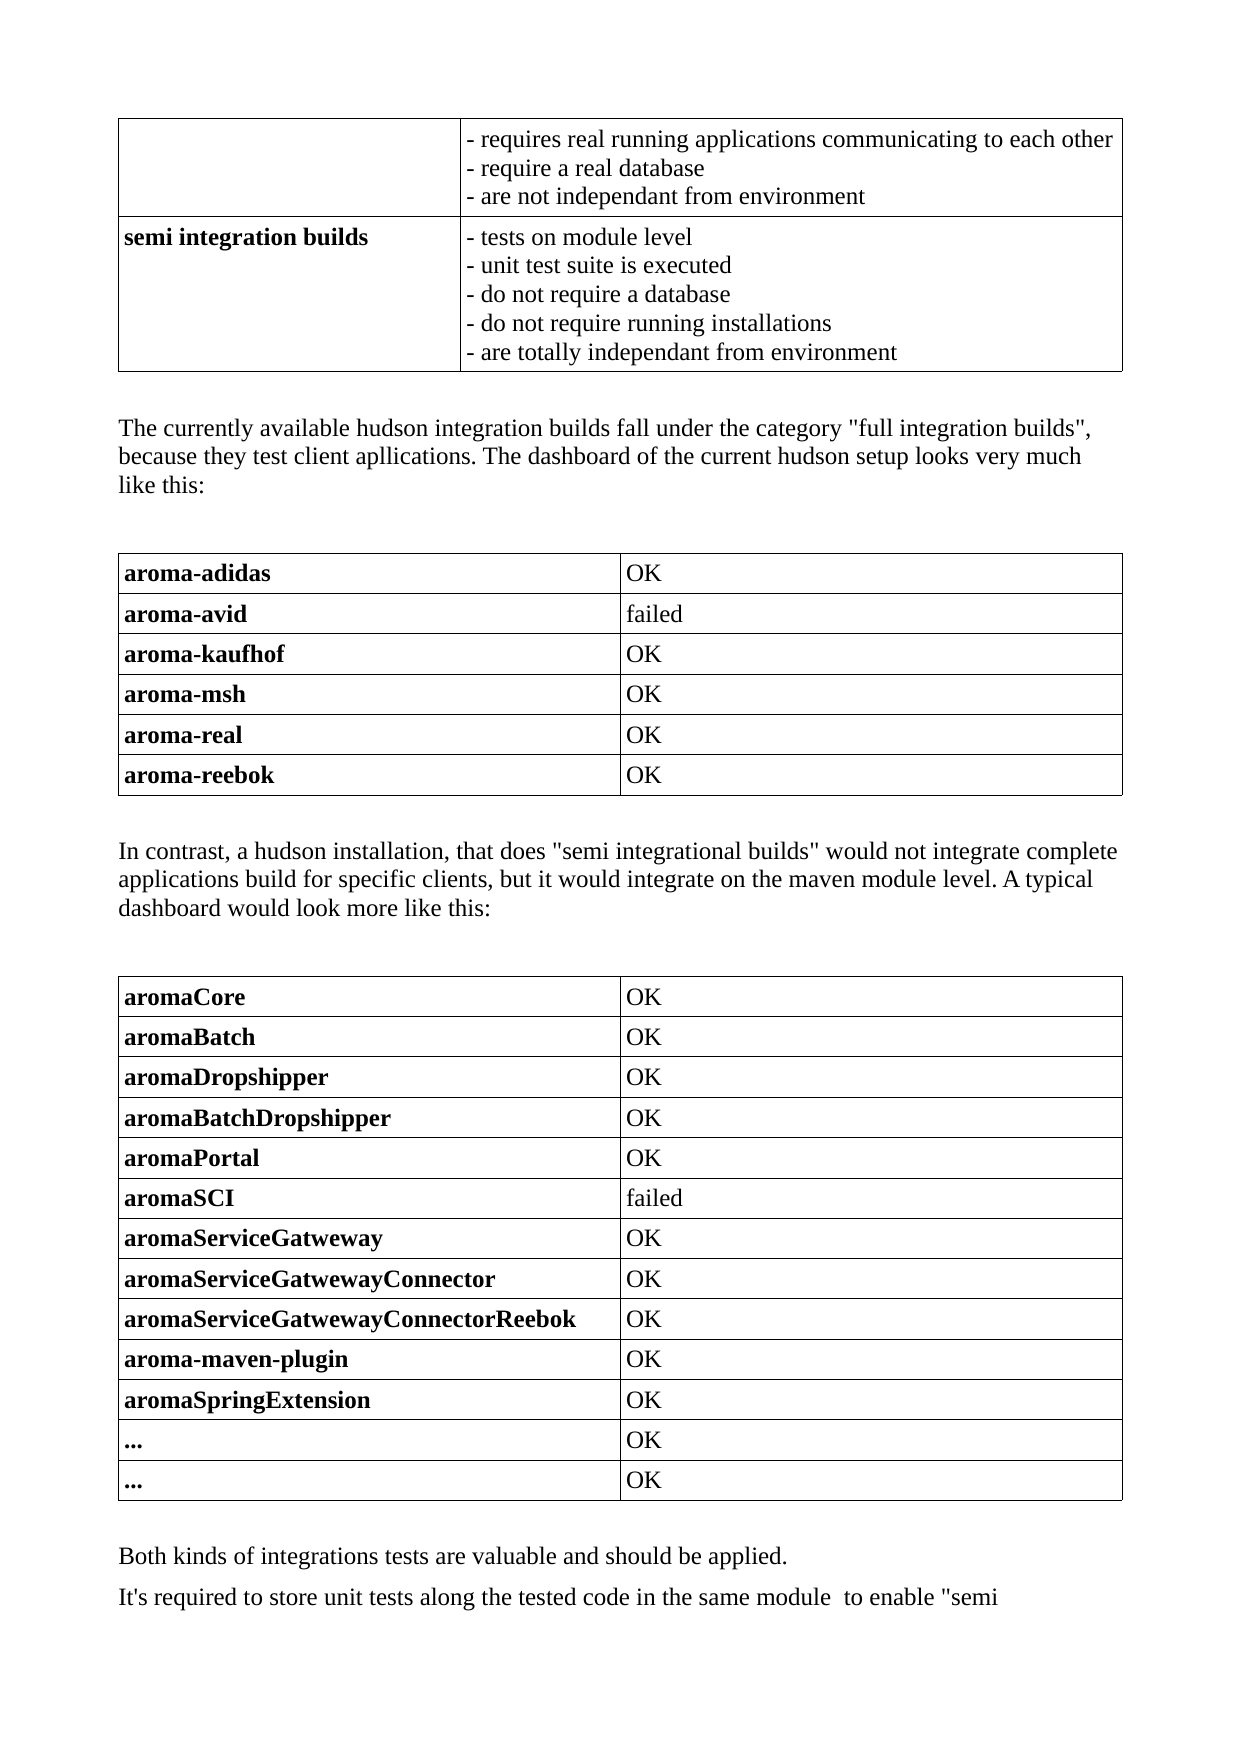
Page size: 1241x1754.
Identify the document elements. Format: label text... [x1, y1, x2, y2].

table_cell OK [621, 715, 1122, 754]
table_cell OK [621, 634, 1122, 673]
table_cell aromaBatchDropshipper [119, 1098, 620, 1137]
table_cell semi integration builds [119, 217, 460, 371]
table_cell OK [621, 1420, 1122, 1459]
table_cell failed [621, 594, 1122, 633]
table_cell OK [621, 675, 1122, 714]
table_cell OK [621, 1259, 1122, 1298]
table_header - requires real running applications communicating to each other - require a real database - are not independant from environment [461, 119, 1122, 216]
table_cell aroma-reebok [119, 755, 620, 794]
table_cell OK [621, 1057, 1122, 1097]
table_cell aromaServiceGatweway [119, 1219, 620, 1258]
table_header aroma-adidas [119, 554, 620, 593]
table_cell OK [621, 1380, 1122, 1419]
table_cell OK [621, 1017, 1122, 1056]
table_cell - tests on module level - unit test suite is executed - do not require a database - do not require running installations - are totally independant from environment [461, 217, 1122, 371]
text Both kinds of integrations tests are valuable and should be applied. [118, 1541, 1122, 1570]
table_header [119, 119, 460, 216]
table_header OK [621, 977, 1122, 1016]
table_cell aroma-avid [119, 594, 620, 633]
table_cell failed [621, 1179, 1122, 1218]
table_cell aroma-msh [119, 675, 620, 714]
table_cell aromaBatch [119, 1017, 620, 1056]
table_cell OK [621, 1138, 1122, 1177]
table_cell ... [119, 1420, 620, 1459]
table_cell aroma-maven-plugin [119, 1340, 620, 1379]
table_cell OK [621, 1219, 1122, 1258]
table_cell ... [119, 1461, 620, 1500]
table_cell OK [621, 1098, 1122, 1137]
text In contrast, a hudson installation, that does "semi integrational builds" would not integrate complete applications build for specific clients, but it would integrate on the maven module level. A typical dashboard would look more like this: [118, 836, 1122, 922]
table_cell aromaDropshipper [119, 1057, 620, 1097]
table_cell aromaSpringExtension [119, 1380, 620, 1419]
table_cell OK [621, 1340, 1122, 1379]
table_cell OK [621, 1299, 1122, 1339]
table_header aromaCore [119, 977, 620, 1016]
table_cell aromaPortal [119, 1138, 620, 1177]
table_cell OK [621, 1461, 1122, 1500]
table_cell OK [621, 755, 1122, 794]
text The currently available hudson integration builds fall under the category "full integration builds", because they test client apllications. The dashboard of the current hudson setup looks very much like this: [118, 413, 1122, 499]
table_cell aromaServiceGatwewayConnector [119, 1259, 620, 1298]
table_header OK [621, 554, 1122, 593]
table_cell aroma-real [119, 715, 620, 754]
table_cell aroma-kaufhof [119, 634, 620, 673]
table_cell aromaSCI [119, 1179, 620, 1218]
text It's required to store unit tests along the tested code in the same module to enable "semi [118, 1582, 1122, 1611]
table_cell aromaServiceGatwewayConnectorReebok [119, 1299, 620, 1339]
